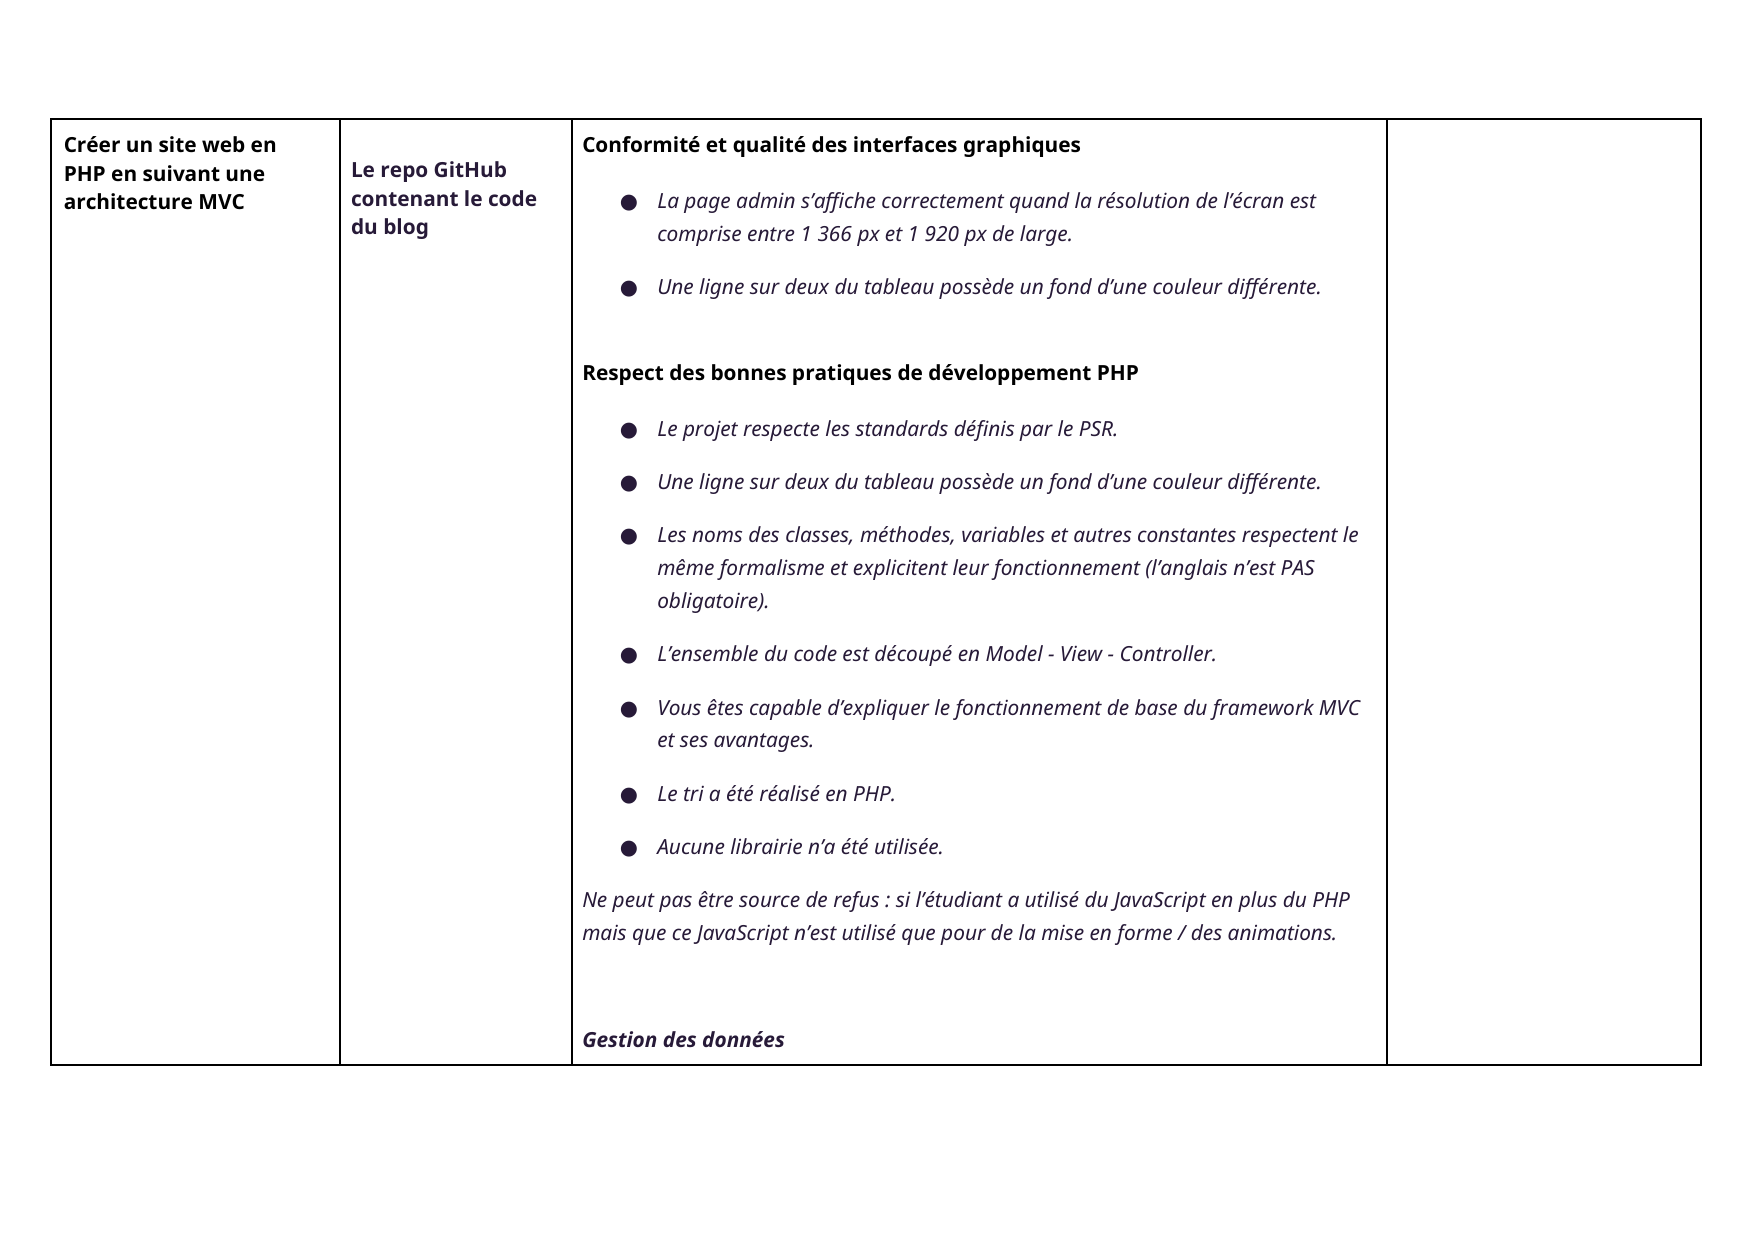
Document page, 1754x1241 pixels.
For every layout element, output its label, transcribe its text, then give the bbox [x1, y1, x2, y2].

table_cell Le repo GitHub contenant le code du blog [341, 120, 571, 1064]
table_cell [1388, 120, 1700, 1064]
table_cell Conformité et qualité des interfaces graphiques La page admin s’affiche correctement quand la résolution de l’écran est comprise entre 1 366 px et 1 920 px de large. Une ligne sur deux du tableau possède un fond d’une couleur différente. Respect des bonnes pratiques de développement PHP Le projet respecte les standards définis par le PSR. Une ligne sur deux du tableau possède un fond d’une couleur différente. Les noms des classes, méthodes, variables et autres constantes respectent le même formalisme et explicitent leur fonctionnement (l’anglais n’est PAS obligatoire). L’ensemble du code est découpé en Model - View - Controller. Vous êtes capable d’expliquer le fonctionnement de base du framework MVC et ses avantages. Le tri a été réalisé en PHP. Aucune librairie n’a été utilisée. Ne peut pas être source de refus : si l’étudiant a utilisé du JavaScript en plus du PHP mais que ce JavaScript n’est utilisé que pour de la mise en forme / des animations. Gestion des données La base de données a été mise à jour pour stocker le nombre de vues par page. Vous savez justifier votre choix pour stocker ces données (il est attendu d’ajouter simplement un champ int dans la table des articles, mais d’autres choix plus complexes, avec une nouvelle table, peuvent être acceptés aussi s’ils sont justifiés et exploités). Les requêtes sont préparées (injection SQL impossible). Respect des demandes Toutes les informations demandées sont présentes sur la page de monitoring. Le tri est présent sur les quatres colonnes : Titre Date de publication Nombre de vues Nombre de commentaires Le tri peut être croissant ou décroissant sur chaque colonne. Il est possible de supprimer n’importe quel commentaire facilement. [573, 120, 1386, 1064]
table_cell Créer un site web en PHP en suivant une architecture MVC [52, 120, 339, 1064]
